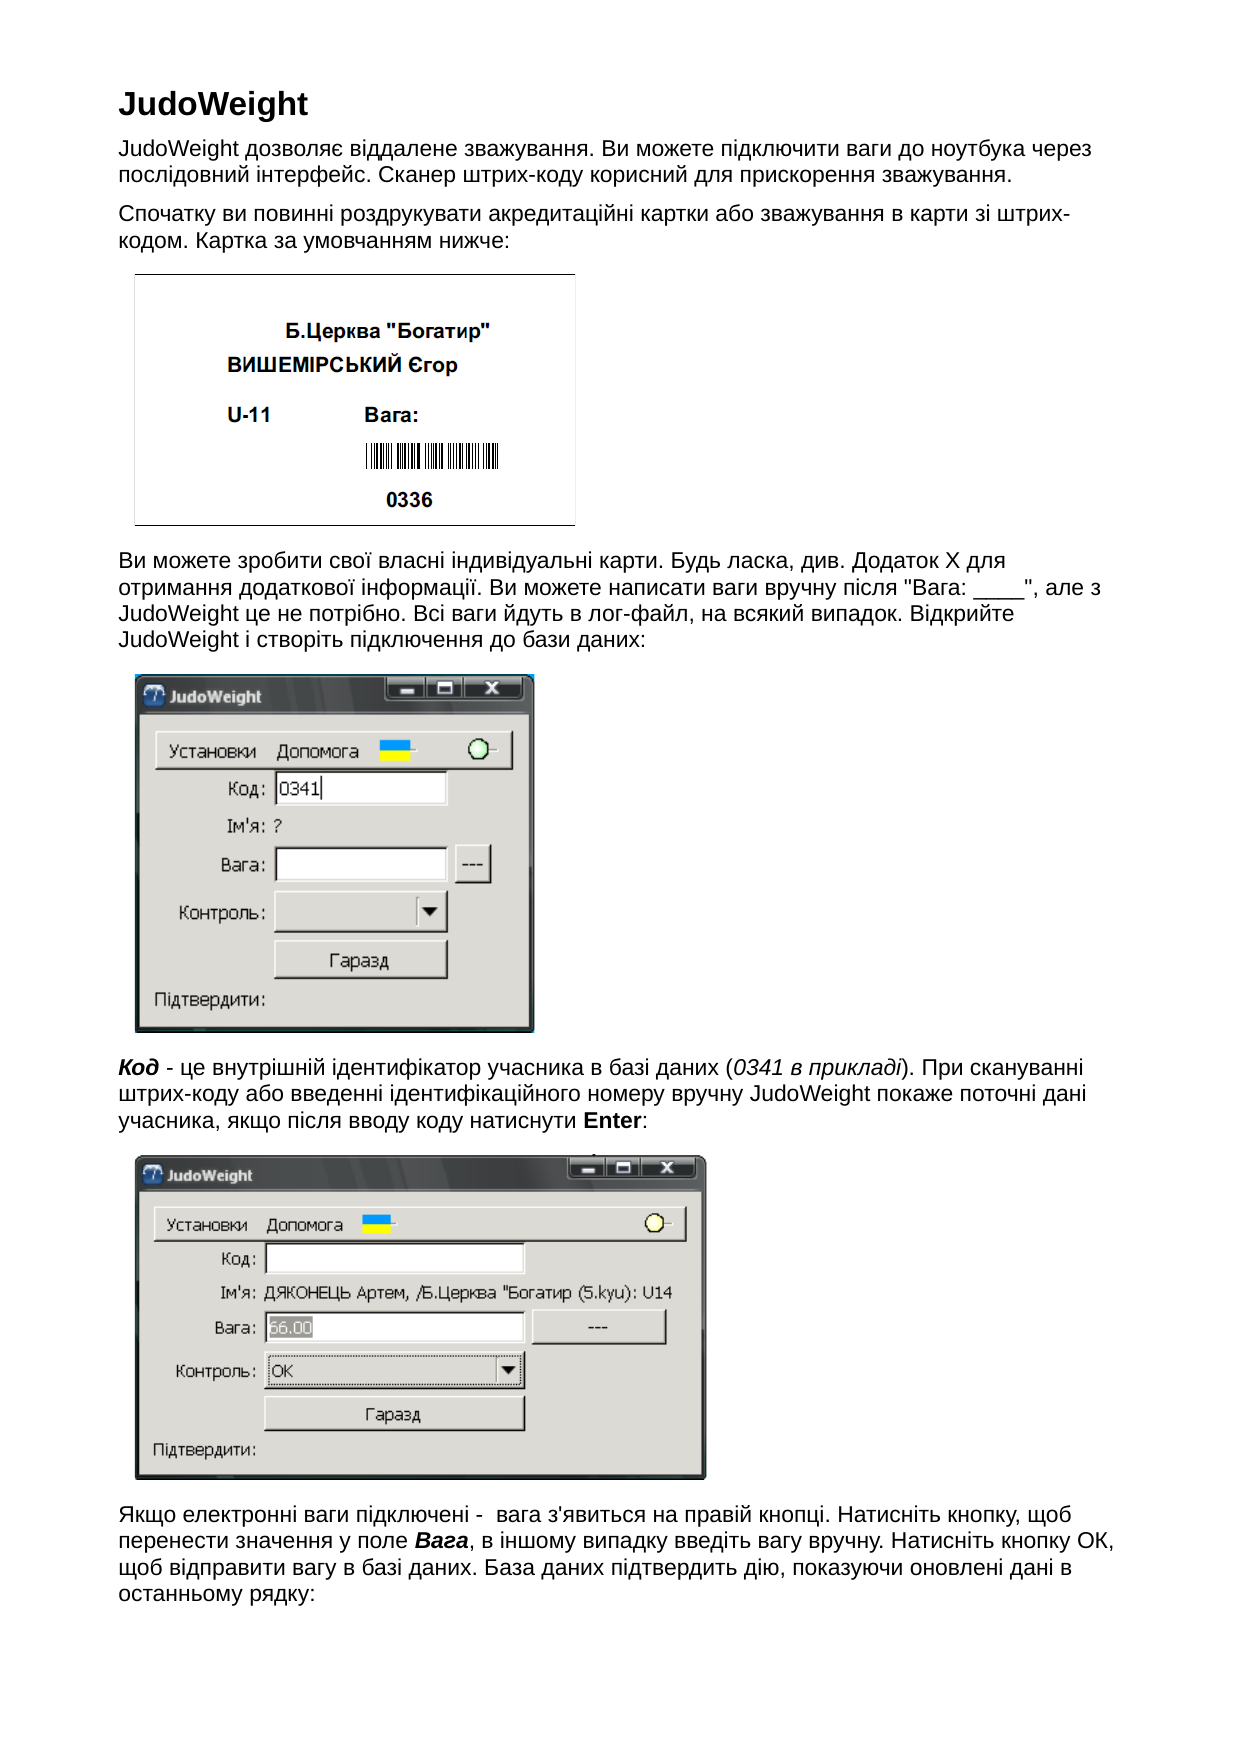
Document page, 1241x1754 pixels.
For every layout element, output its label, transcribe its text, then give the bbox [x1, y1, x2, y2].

text Код - це внутрішній ідентифікатор учасника в базі даних (0341 в прикладі). При скануванні штрих-коду або введенні ідентифікаційного номеру вручну JudoWeight покаже поточні дані учасника, якщо після вводу коду натиснути Enter: [118, 1054, 1122, 1133]
text Спочатку ви повинні роздрукувати акредитаційні картки або зважування в карти зі штрих-кодом. Картка за умовчанням нижче: [118, 200, 1122, 253]
picture [134, 1154, 707, 1480]
text Ви можете зробити свої власні індивідуальні карти. Будь ласка, див. Додаток X для отримання додаткової інформації. Ви можете написати ваги вручну після "Вага: ____", але з JudoWeight це не потрібно. Всі ваги йдуть в лог-файл, на всякий випадок. Відкрийте JudoWeight і створіть підключення до бази даних: [118, 547, 1122, 652]
text Якщо електронні ваги підключені - вага з'явиться на правій кнопці. Натисніть кнопку, щоб перенести значення у поле Вага, в іншому випадку введіть вагу вручну. Натисніть кнопку ОК, щоб відправити вагу в базі даних. База даних підтвердить дію, показуючи оновлені дані в останньому рядку: [118, 1501, 1122, 1607]
subtitle JudoWeight [118, 84, 1122, 123]
text JudoWeight дозволяє віддалене зважування. Ви можете підключити ваги до ноутбука через послідовний інтерфейс. Сканер штрих-коду корисний для прискорення зважування. [118, 135, 1122, 188]
picture [134, 674, 535, 1033]
